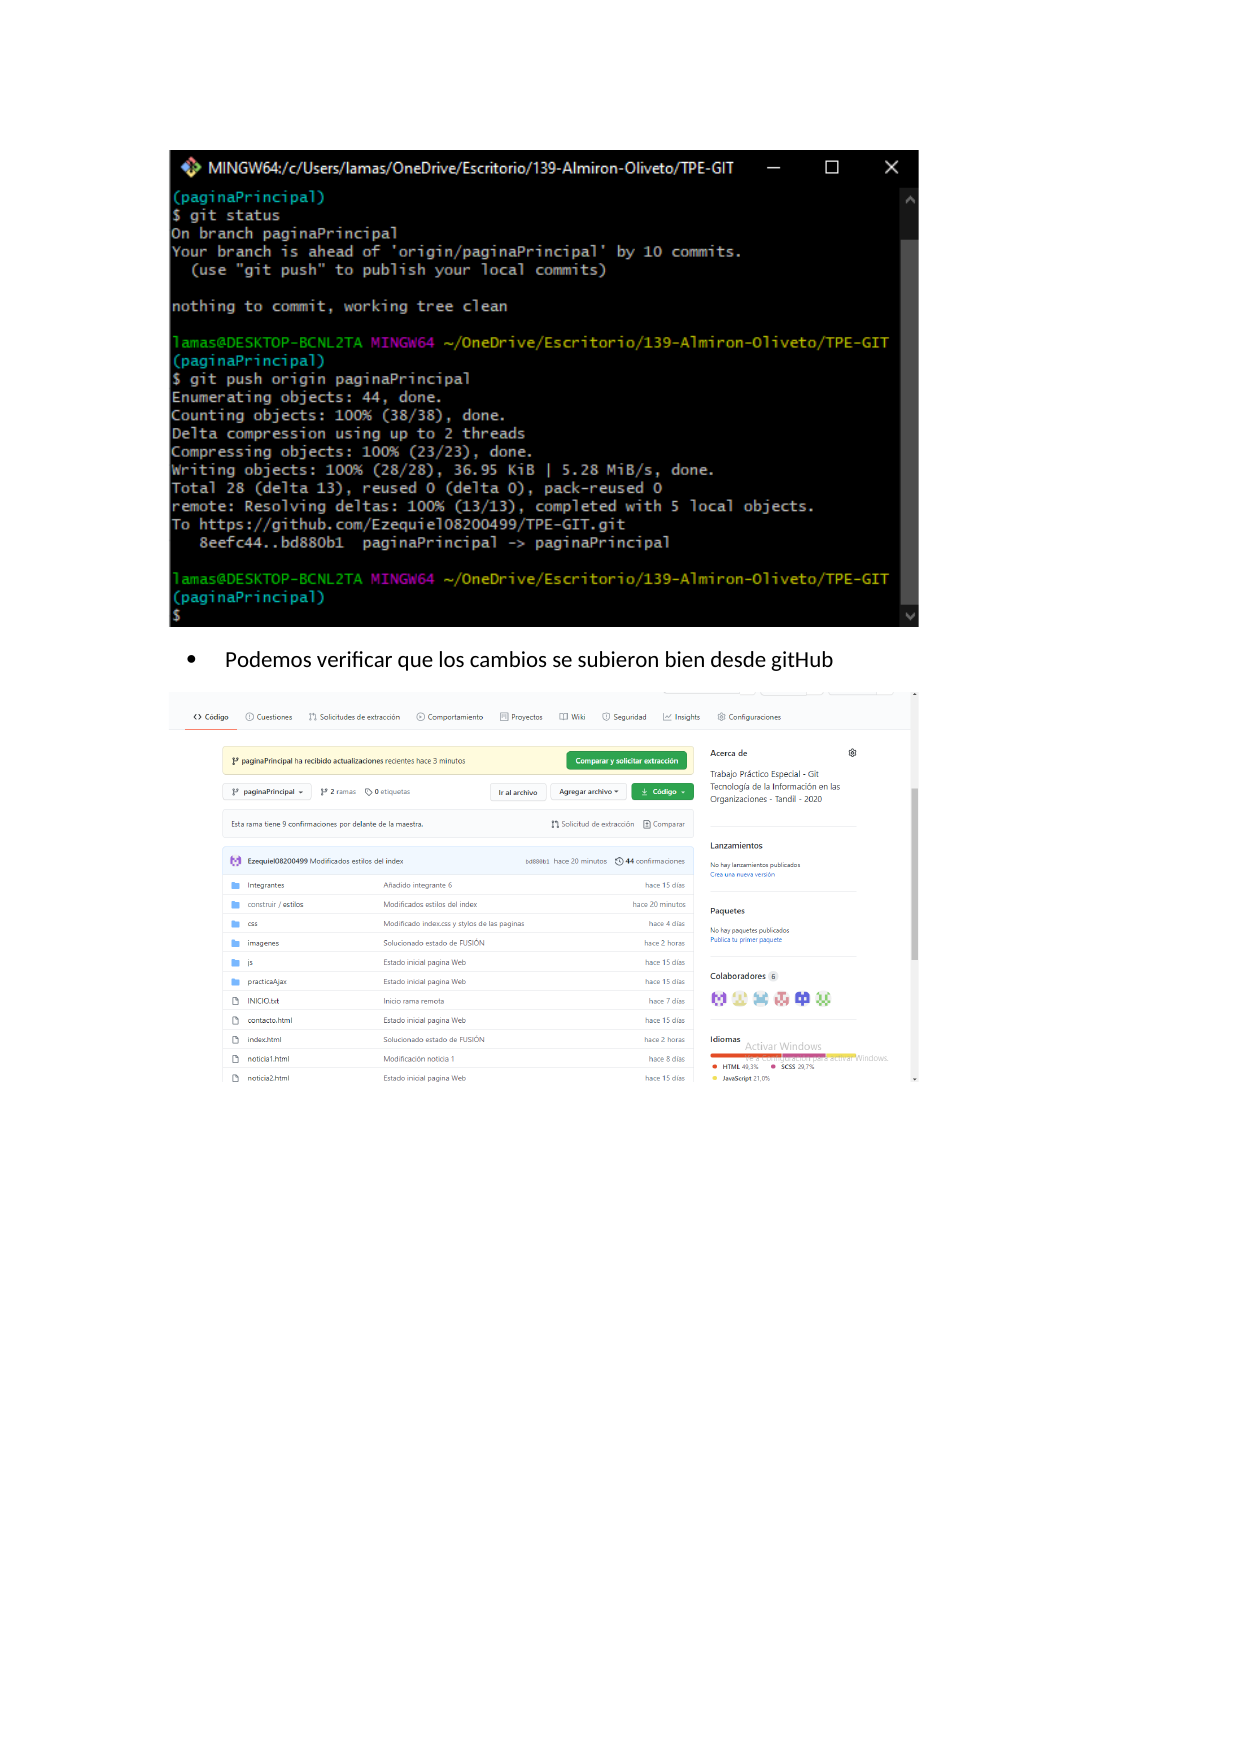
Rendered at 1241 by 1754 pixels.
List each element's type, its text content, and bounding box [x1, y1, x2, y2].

picture [168, 150, 919, 627]
picture [168, 692, 919, 1082]
list Podemos verificar que los cambios se subieron bien desde gitHub [187, 645, 1090, 673]
